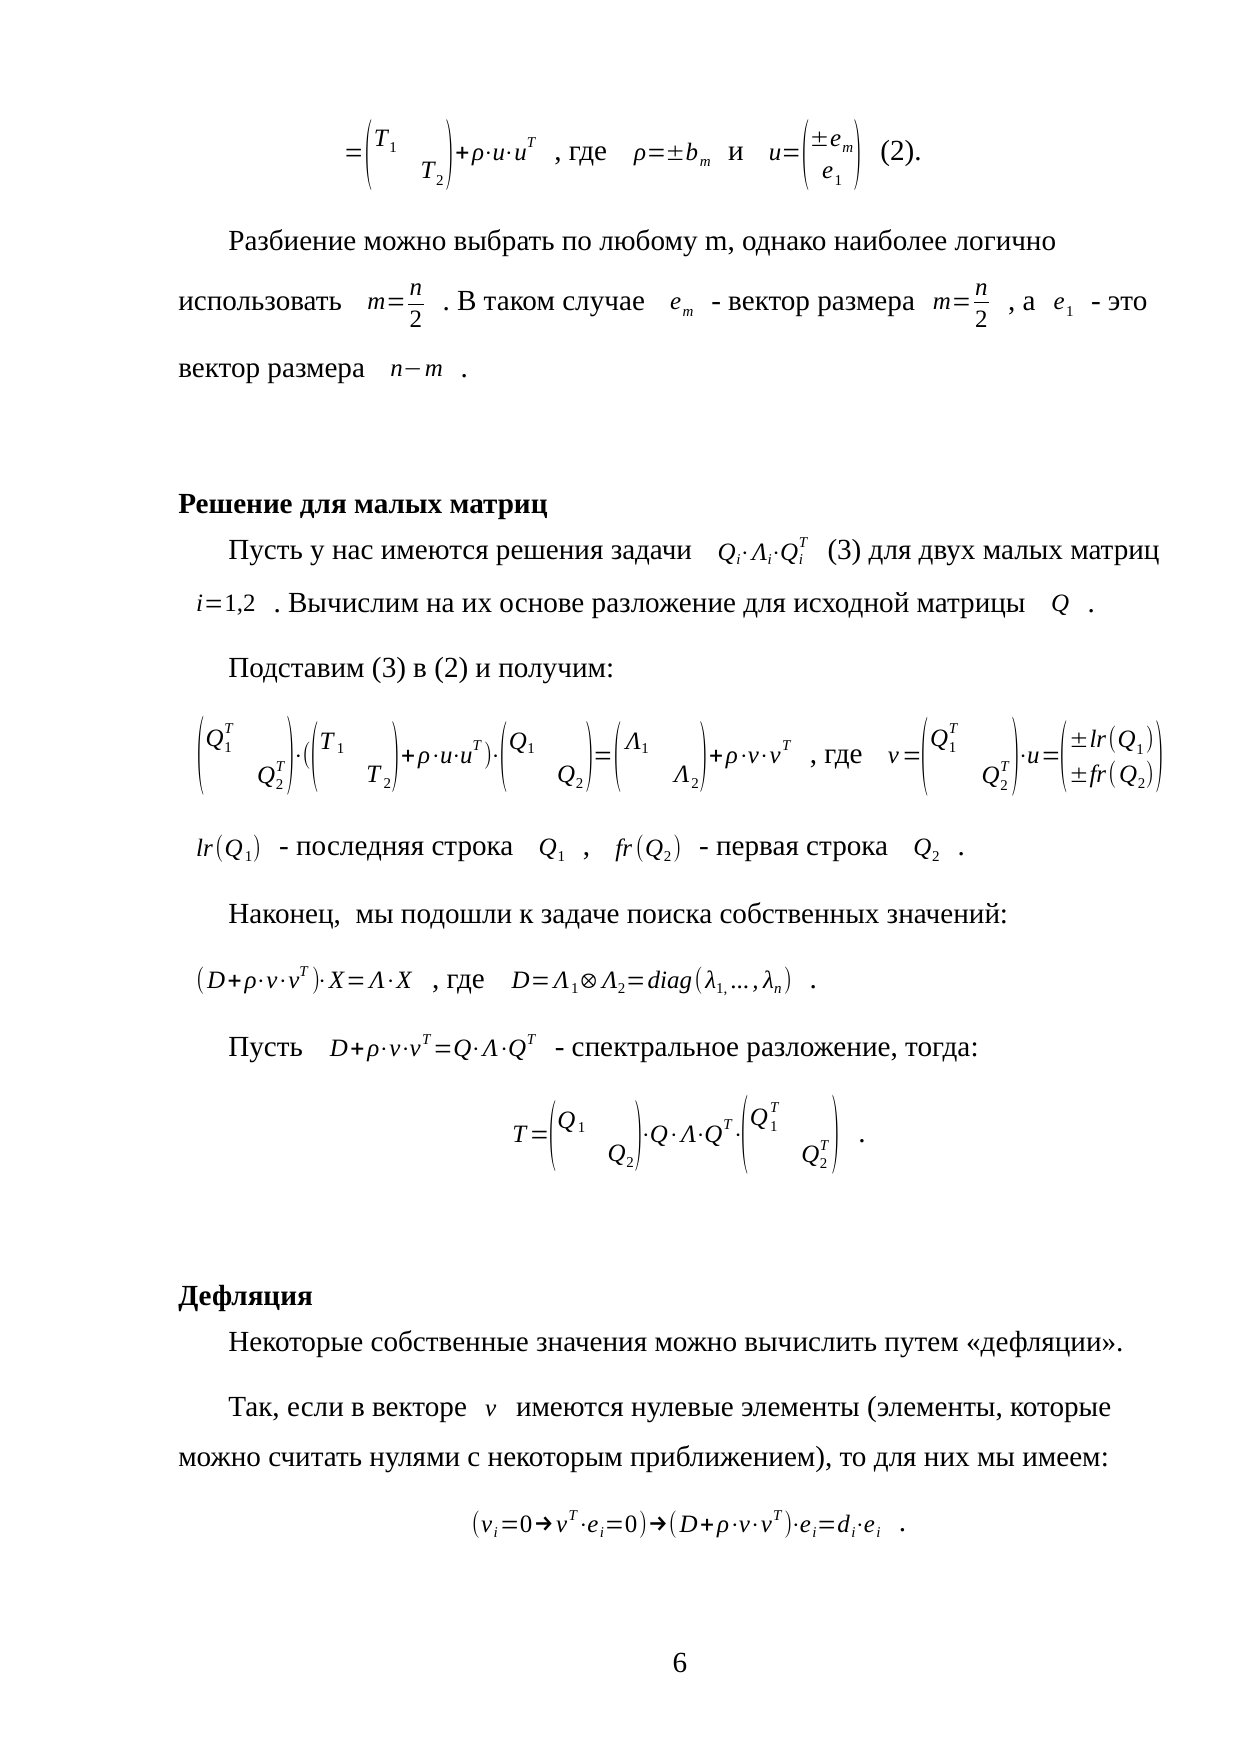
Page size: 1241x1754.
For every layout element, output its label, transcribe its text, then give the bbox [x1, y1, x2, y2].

text . [178, 1094, 1181, 1176]
text Так, если в вектореимеются нулевые элементы (элементы, которые можно считать нулями с некоторым приближением), то для них мы имеем: [178, 1389, 1181, 1473]
text Пусть - спектральное разложение, тогда: [178, 1029, 1181, 1062]
text , где и (2). [66, 118, 1181, 192]
text . [178, 1504, 1181, 1541]
subtitle Дефляция [178, 1278, 1181, 1312]
subtitle Решение для малых матриц [178, 486, 1181, 519]
text Подставим (3) в (2) и получим: [178, 650, 1181, 683]
text , где . [178, 961, 1181, 997]
text Разбиение можно выбрать по любому m, однако наиболее логично использовать . В таком случае - вектор размера, а- это вектор размера . [178, 223, 1181, 383]
text Наконец, мы подошли к задаче поиска собственных значений: [178, 896, 1181, 930]
text - последняя строка , - первая строка . [178, 828, 1181, 865]
text Пусть у нас имеются решения задачи (3) для двух малых матриц . Вычислим на их основе разложение для исходной матрицы . [178, 532, 1181, 618]
text Некоторые собственные значения можно вычислить путем «дефляции». [178, 1324, 1181, 1358]
text , где [178, 715, 1181, 797]
